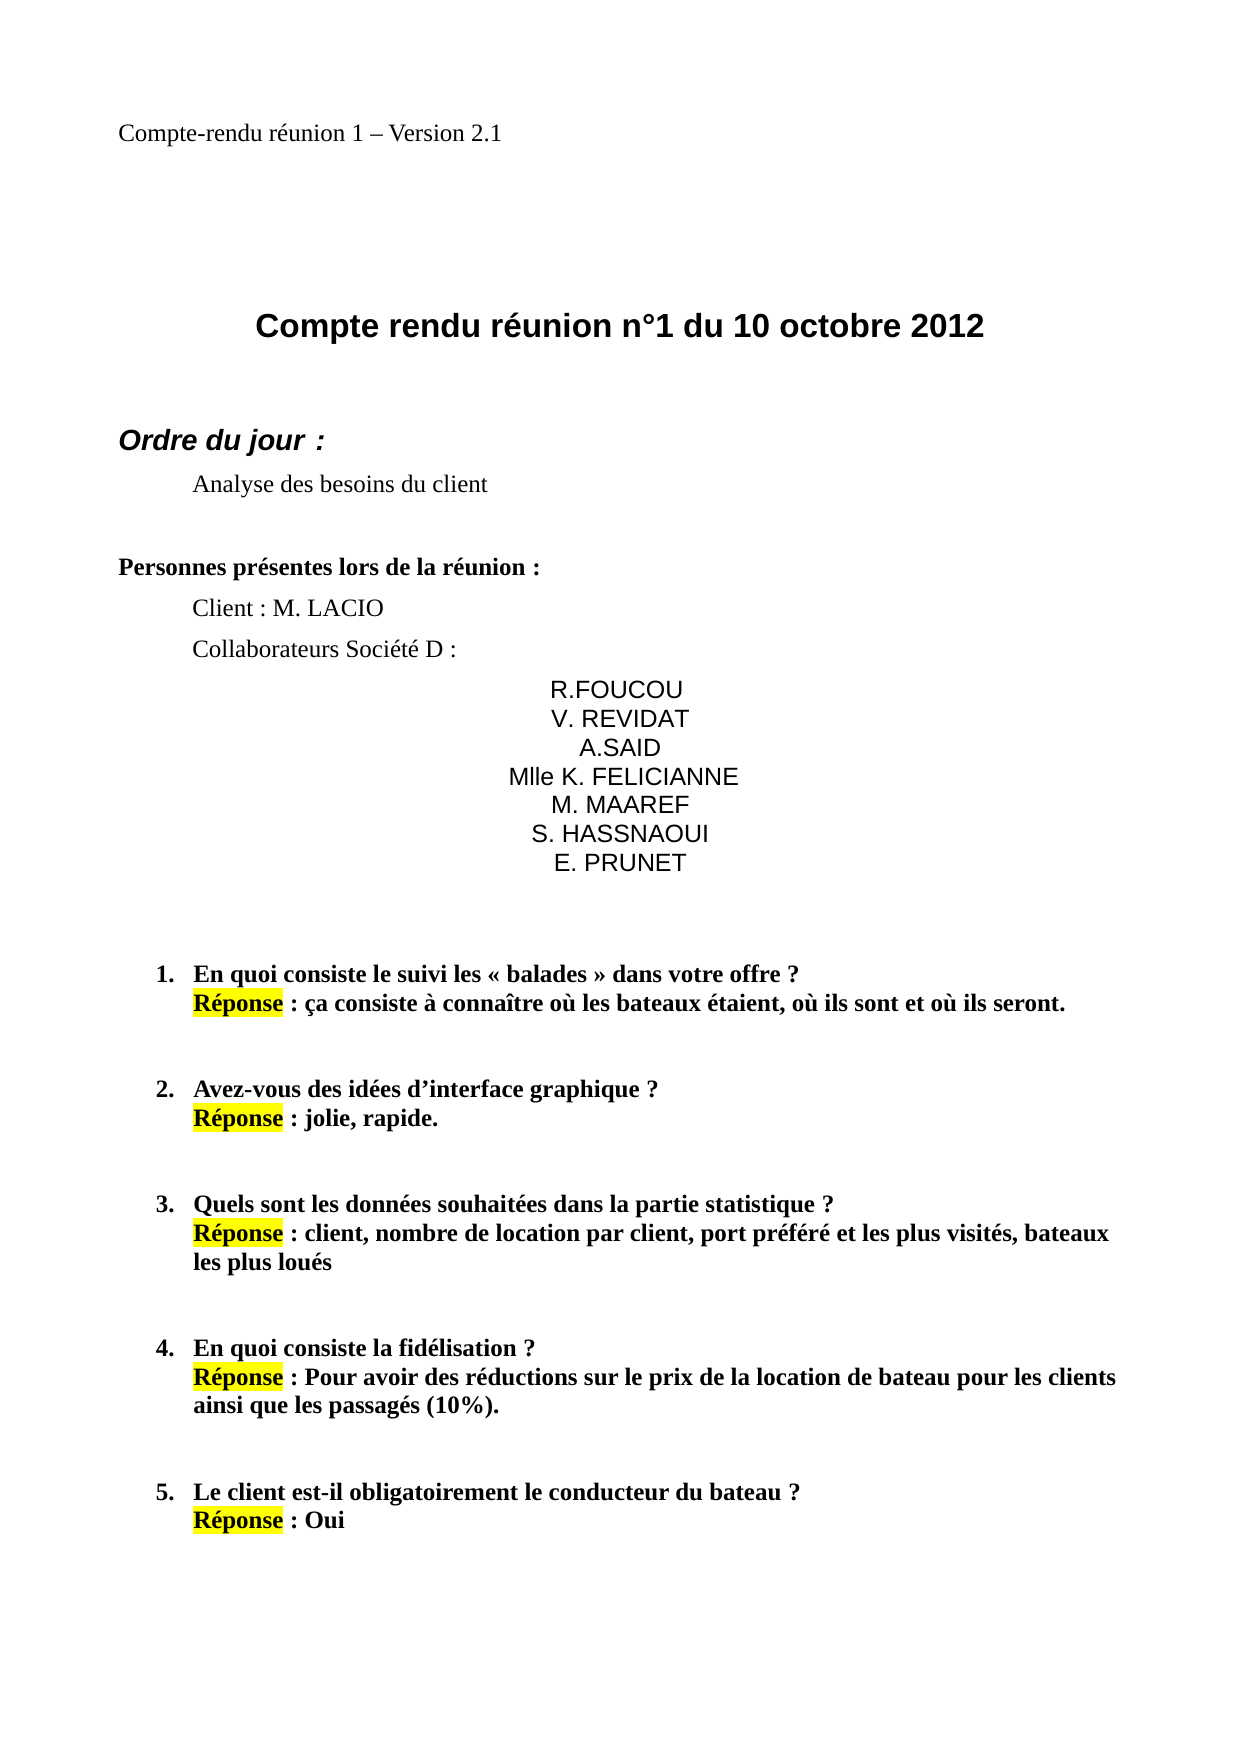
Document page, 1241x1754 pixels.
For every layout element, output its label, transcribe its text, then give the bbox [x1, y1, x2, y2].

text V. REVIDAT [118, 704, 1122, 733]
list En quoi consiste la fidélisation ? [156, 1333, 1122, 1362]
text A.SAID [118, 733, 1122, 762]
text Réponse : ça consiste à connaître où les bateaux étaient, où ils sont et où ils seront. [193, 988, 1122, 1017]
text Mlle K. FELICIANNE [118, 762, 1122, 791]
text Réponse : Pour avoir des réductions sur le prix de la location de bateau pour les clients ainsi que les passagés (10%). [193, 1362, 1122, 1419]
text Réponse : Oui [193, 1506, 1122, 1534]
text M. MAAREF [118, 791, 1122, 819]
subtitle Compte rendu réunion n°1 du 10 octobre 2012 [118, 306, 1122, 344]
text Collaborateurs Société D : [118, 634, 1122, 663]
text Personnes présentes lors de la réunion : [118, 552, 1122, 581]
list Quels sont les données souhaitées dans la partie statistique ? [156, 1189, 1122, 1218]
text Analyse des besoins du client [118, 469, 1122, 498]
list Le client est-il obligatoirement le conducteur du bateau ? [156, 1477, 1122, 1506]
text E. PRUNET [118, 848, 1122, 877]
text Réponse : client, nombre de location par client, port préféré et les plus visités, bateaux les plus loués [193, 1218, 1122, 1276]
text S. HASSNAOUI [118, 819, 1122, 848]
list Avez-vous des idées d’interface graphique ? [156, 1074, 1122, 1103]
list En quoi consiste le suivi les « balades » dans votre offre ? [156, 959, 1122, 988]
subtitle Ordre du jour : [118, 423, 1122, 457]
text Réponse : jolie, rapide. [193, 1103, 1122, 1132]
text Client : M. LACIO [118, 593, 1122, 622]
text R.FOUCOU [118, 676, 1122, 704]
